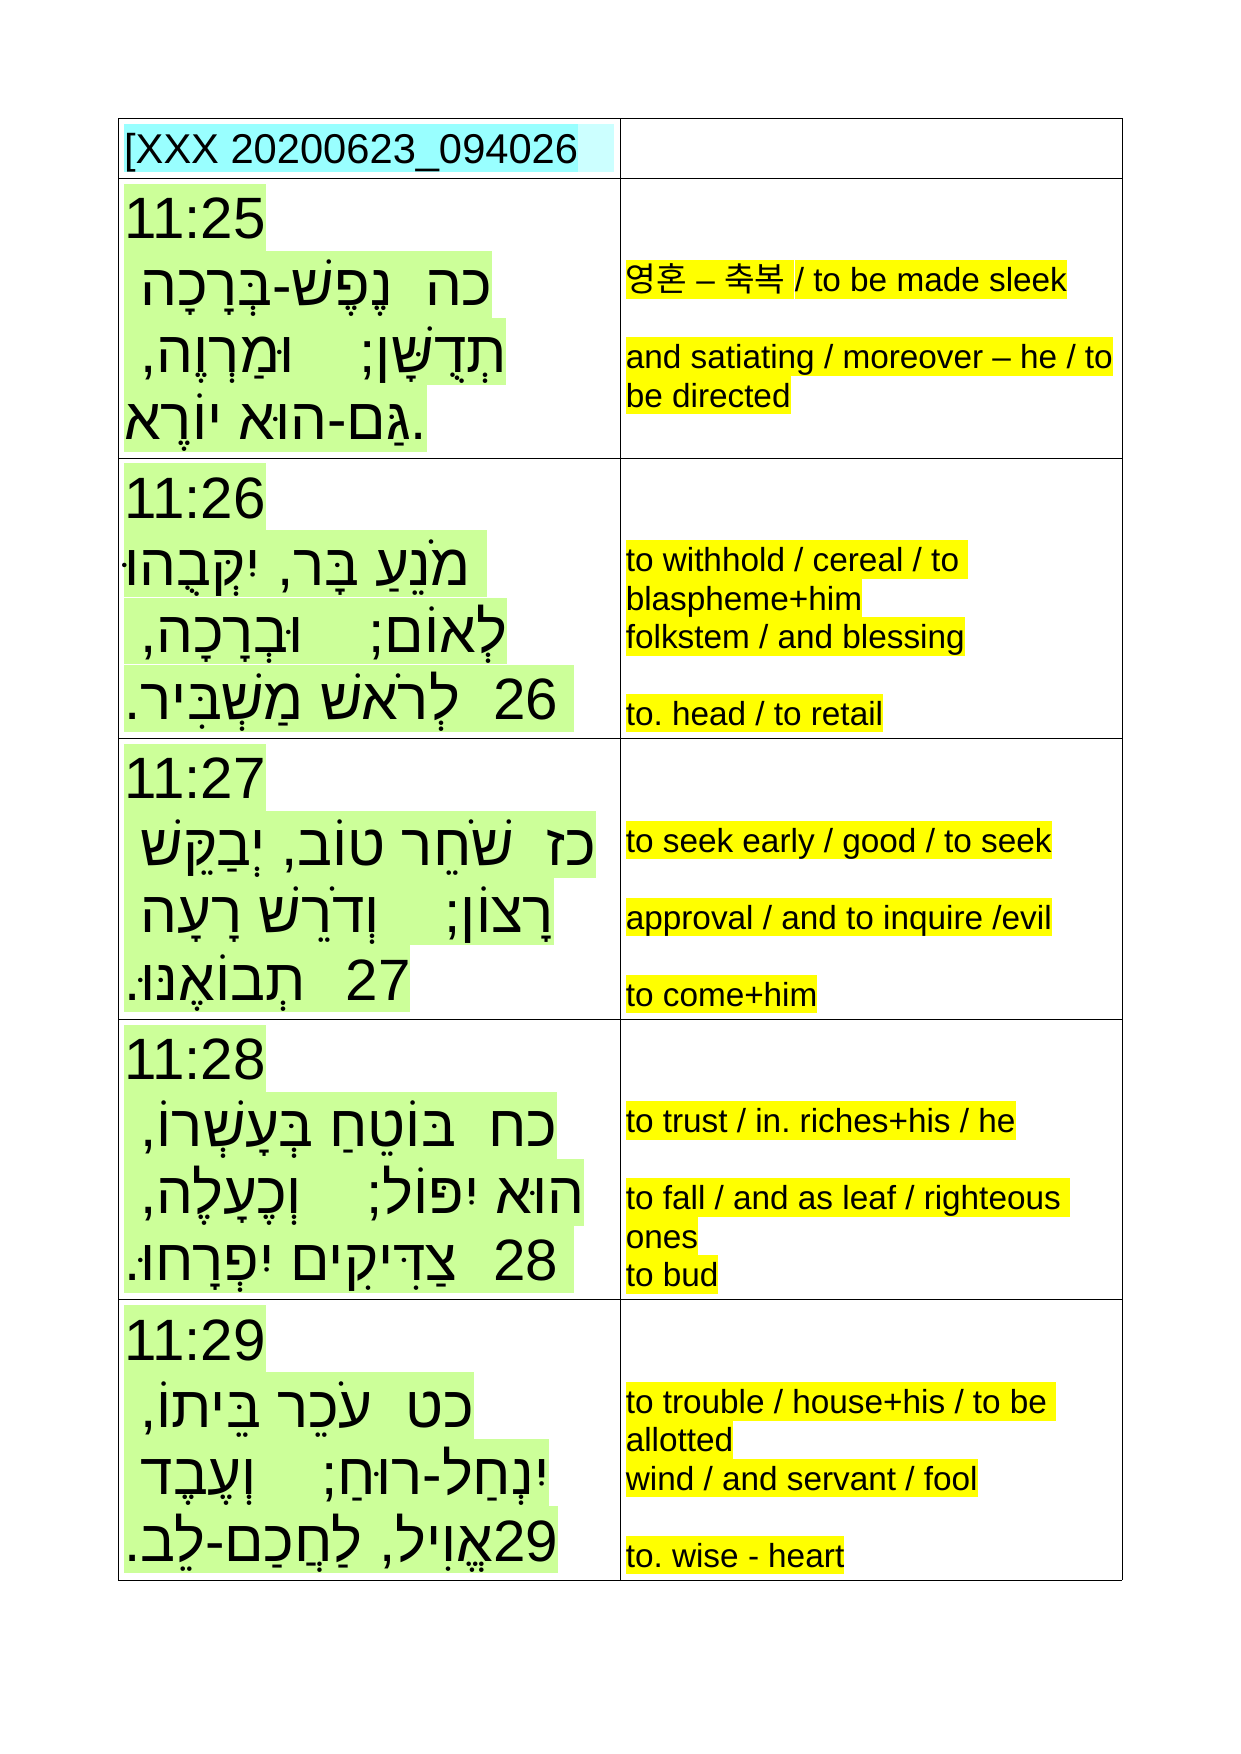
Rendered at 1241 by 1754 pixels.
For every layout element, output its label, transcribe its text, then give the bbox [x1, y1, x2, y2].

table_cell [621, 119, 1122, 178]
table_cell [XXX 20200623_094026 [119, 119, 620, 178]
table_cell 11:28 כח בּוֹטֵחַ בְּעָשְׁרוֹ, הוּא יִפּוֹל; וְכֶעָלֶה, צַדִּיקִים יִפְרָחוּ. 28 [119, 1020, 620, 1299]
table_cell 11:27 כז שֹׁחֵר טוֹב, יְבַקֵּשׁ רָצוֹן; וְדֹרֵשׁ רָעָה תְבוֹאֶנּוּ. 27 [119, 739, 620, 1019]
table_cell 11:26 מֹנֵעַ בָּר, יִקְּבֻהוּ לְאוֹם; וּבְרָכָה, לְרֹאשׁ מַשְׁבִּיר. 26 [119, 459, 620, 738]
table_cell to withhold / cereal / to blaspheme+him folkstem / and blessing to. head / to retail [621, 459, 1122, 738]
table_cell to trust / in. riches+his / he to fall / and as leaf / righteous ones to bud [621, 1020, 1122, 1299]
table_cell 영혼 – 축복 / to be made sleek and satiating / moreover – he / to be directed [621, 179, 1122, 457]
table_cell 11:25 כה נֶפֶשׁ-בְּרָכָה תְדֻשָּׁן; וּמַרְוֶה, גַּם-הוּא יוֹרֶא. [119, 179, 620, 457]
table_cell to seek early / good / to seek approval / and to inquire /evil to come+him [621, 739, 1122, 1019]
table_cell to trouble / house+his / to be allotted wind / and servant / fool to. wise - heart [621, 1300, 1122, 1580]
table_cell 11:29 כט עֹכֵר בֵּיתוֹ, יִנְחַל-רוּחַ; וְעֶבֶד אֱוִיל, לַחֲכַם-לֵב. 29 [119, 1300, 620, 1580]
